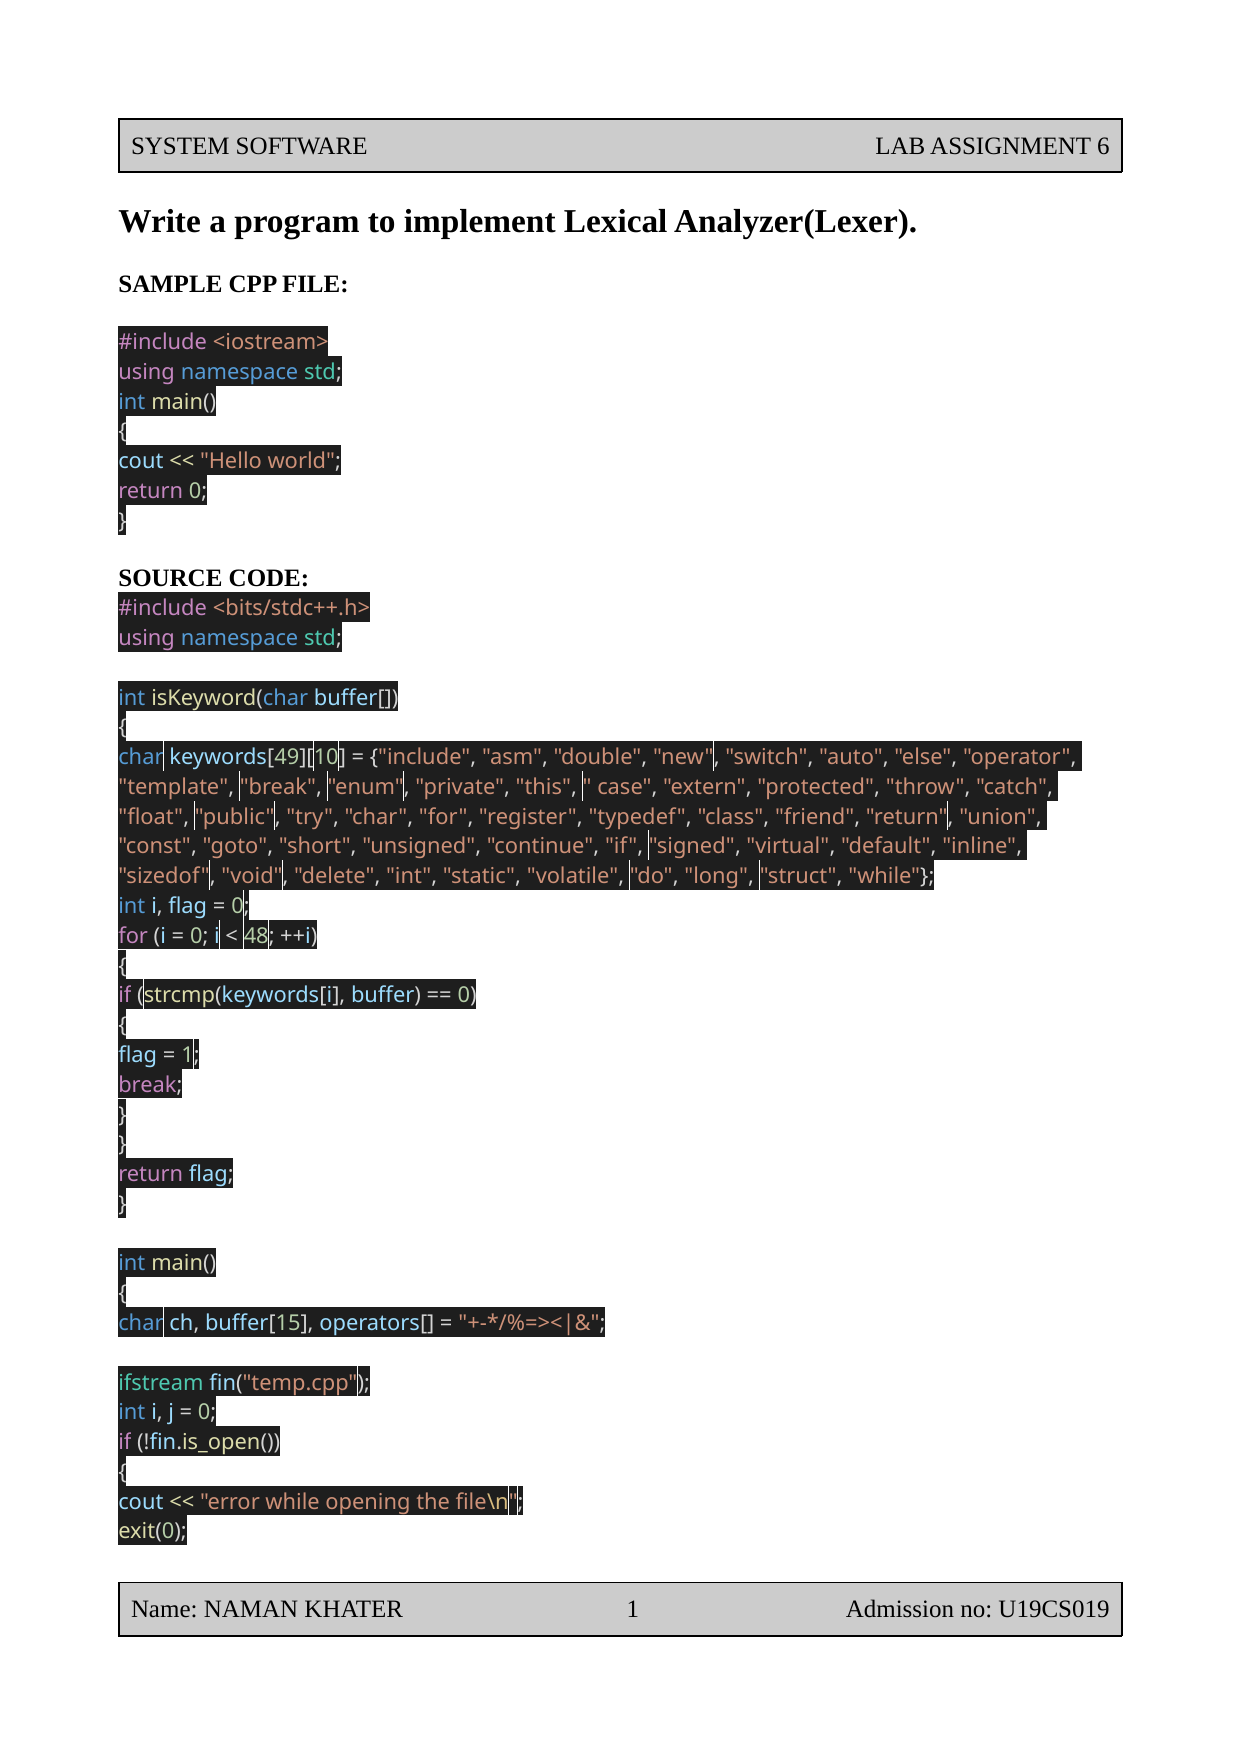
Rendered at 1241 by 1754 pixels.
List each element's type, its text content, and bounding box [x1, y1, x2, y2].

text #include <iostream> [118, 326, 1122, 356]
text #include <bits/stdc++.h> [118, 592, 1122, 622]
text SAMPLE CPP FILE: [118, 269, 1122, 297]
text break; [118, 1069, 1122, 1098]
text char keywords[49][10] = {"include", "asm", "double", "new", "switch", "auto", "else", "operator", "template", "break", "enum", "private", "this", " case", "extern", "protected", "throw", "catch", "float", "public", "try", "char", "for", "register", "typedef", "class", "friend", "return", "union", "const", "goto", "short", "unsigned", "continue", "if", "signed", "virtual", "default", "inline", "sizedof", "void", "delete", "int", "static", "volatile", "do", "long", "struct", "while"}; [118, 741, 1122, 890]
text cout << "Hello world"; [118, 445, 1122, 475]
text { [118, 1277, 1122, 1307]
text exit(0); [118, 1515, 1122, 1545]
text Write a program to implement Lexical Analyzer(Lexer). [118, 202, 1122, 240]
text for (i = 0; i < 48; ++i) [118, 920, 1122, 949]
text } [118, 505, 1122, 535]
text } [118, 1128, 1122, 1158]
text { [118, 1456, 1122, 1486]
text { [118, 416, 1122, 445]
text int main() [118, 386, 1122, 416]
text { [118, 711, 1122, 741]
text if (strcmp(keywords[i], buffer) == 0) [118, 979, 1122, 1009]
text return 0; [118, 475, 1122, 505]
text using namespace std; [118, 622, 1122, 652]
text int main() [118, 1247, 1122, 1277]
text { [118, 949, 1122, 979]
text char ch, buffer[15], operators[] = "+-*/%=><|&"; [118, 1307, 1122, 1337]
text } [118, 1098, 1122, 1128]
text cout << "error while opening the file\n"; [118, 1486, 1122, 1515]
text int i, flag = 0; [118, 890, 1122, 920]
text { [118, 1009, 1122, 1039]
text using namespace std; [118, 356, 1122, 386]
text SOURCE CODE: [118, 563, 1122, 592]
text if (!fin.is_open()) [118, 1426, 1122, 1456]
text int i, j = 0; [118, 1396, 1122, 1426]
text int isKeyword(char buffer[]) [118, 681, 1122, 711]
text ifstream fin("temp.cpp"); [118, 1366, 1122, 1396]
text return flag; [118, 1158, 1122, 1188]
text } [118, 1188, 1122, 1218]
text flag = 1; [118, 1039, 1122, 1069]
